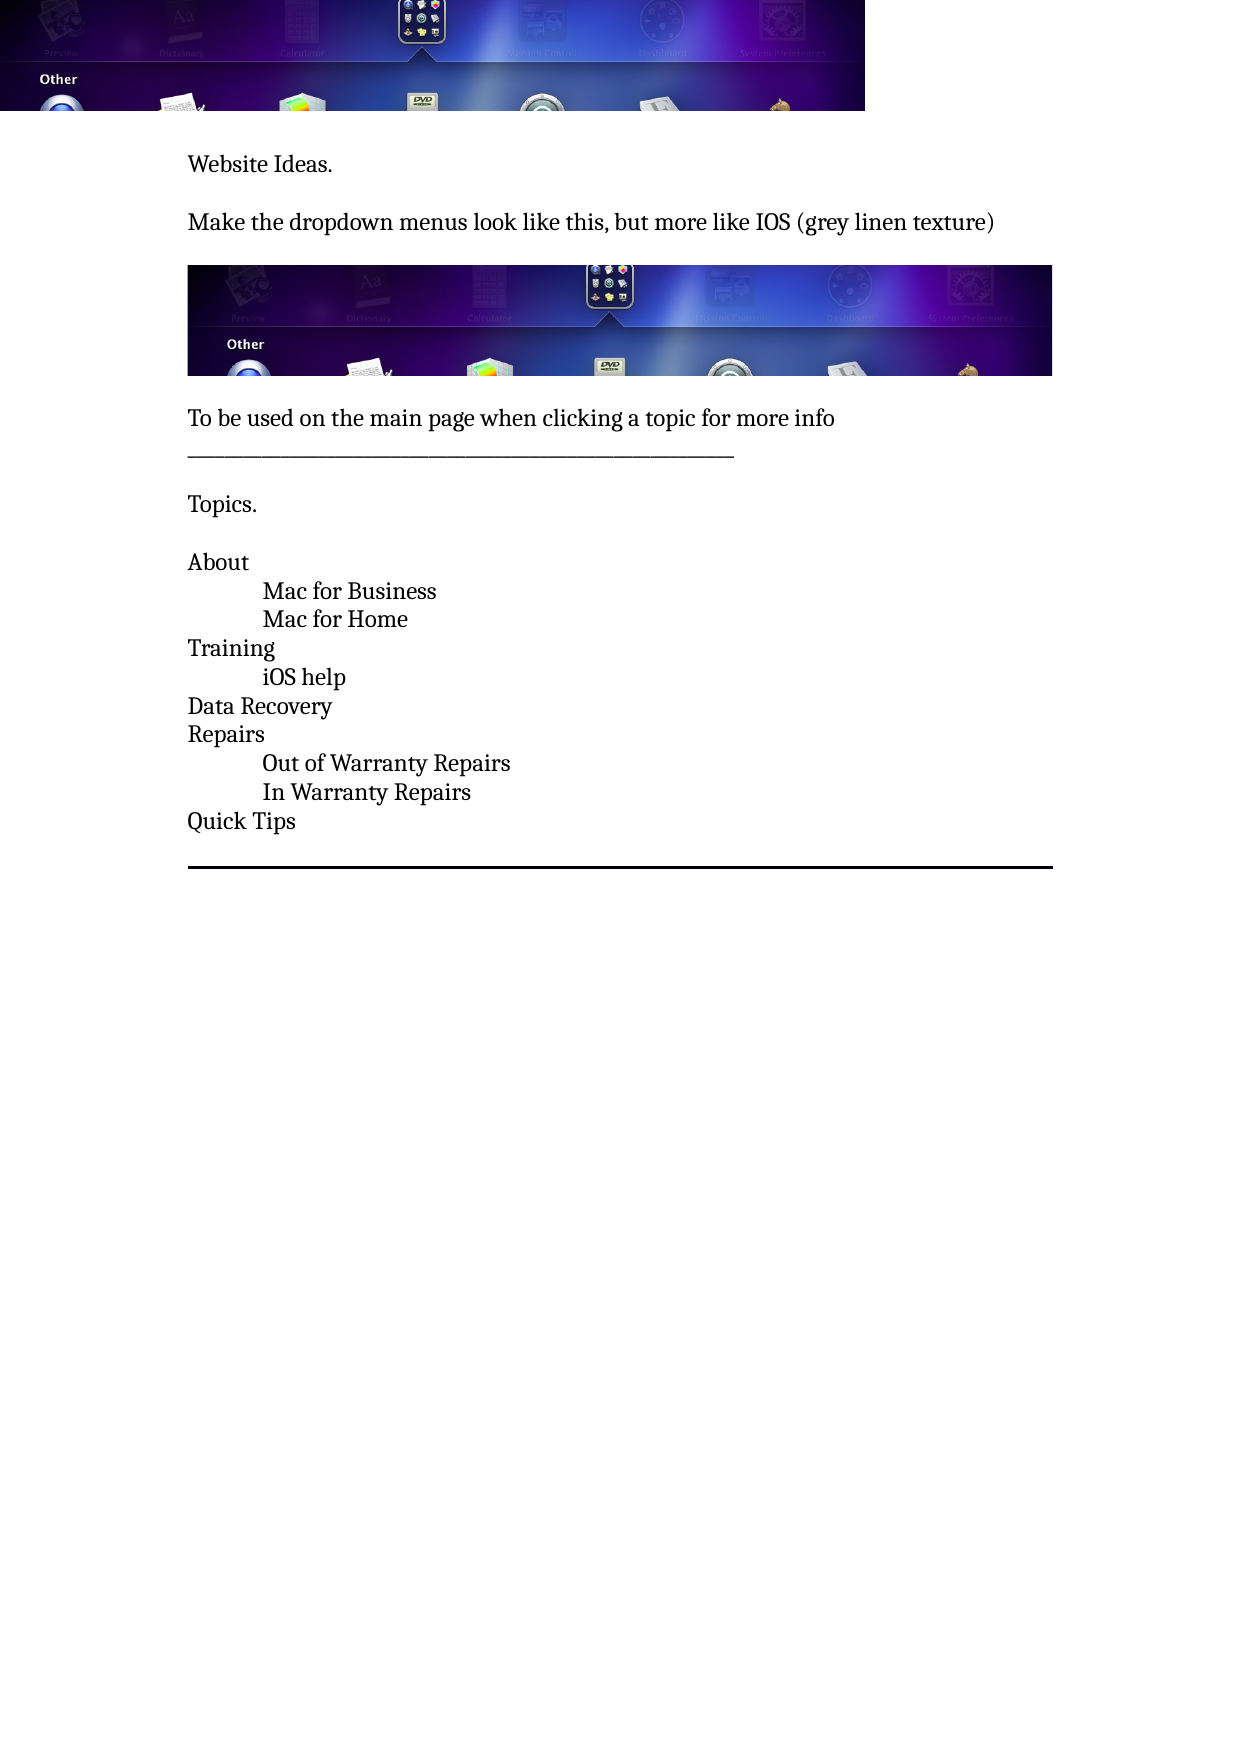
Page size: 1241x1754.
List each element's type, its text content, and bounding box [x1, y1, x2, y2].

text Out of Warranty Repairs [187, 749, 1053, 778]
text Training [187, 634, 1053, 663]
text Mac for Home [187, 605, 1053, 634]
picture [0, 0, 865, 111]
picture [187, 265, 1053, 376]
text To be used on the main page when clicking a topic for more info [187, 404, 1053, 433]
text Quick Tips [187, 807, 1053, 835]
text Mac for Business [187, 577, 1053, 605]
text iOS help [187, 663, 1053, 692]
text Topics. [187, 490, 1053, 519]
text About [187, 548, 1053, 577]
text ___________________________________________________________ [187, 433, 1053, 462]
text Repairs [187, 720, 1053, 749]
text Make the dropdown menus look like this, but more like IOS (grey linen texture) [187, 207, 1053, 236]
text In Warranty Repairs [187, 778, 1053, 807]
text Website Ideas. [187, 150, 1053, 179]
text Data Recovery [187, 692, 1053, 720]
